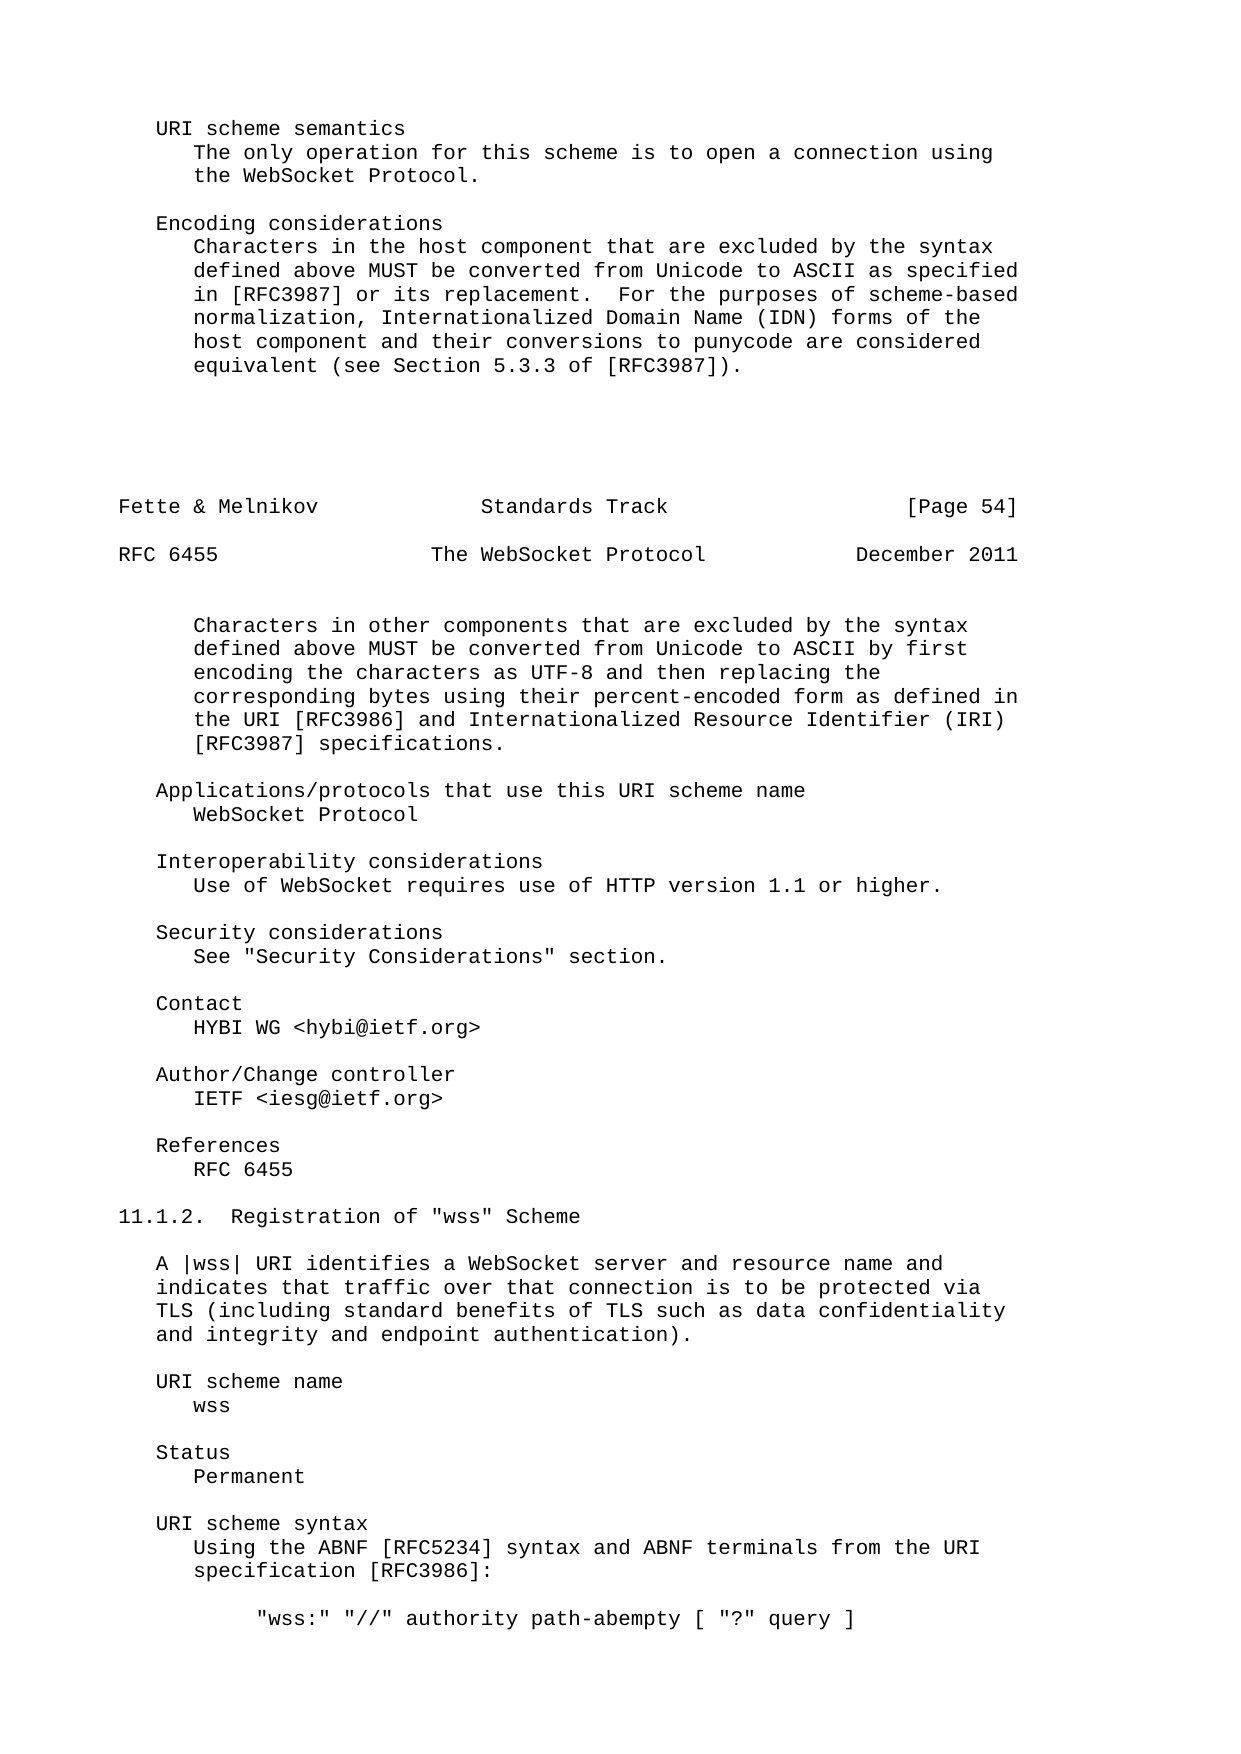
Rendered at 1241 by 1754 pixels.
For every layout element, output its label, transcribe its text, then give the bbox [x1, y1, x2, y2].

text WebSocket Protocol [118, 804, 1122, 827]
text defined above MUST be converted from Unicode to ASCII by first [118, 638, 1122, 662]
text host component and their conversions to punycode are considered [118, 331, 1122, 354]
text Using the ABNF [RFC5234] syntax and ABNF terminals from the URI [118, 1537, 1122, 1561]
text defined above MUST be converted from Unicode to ASCII as specified [118, 260, 1122, 284]
text equivalent (see Section 5.3.3 of [RFC3987]). [118, 354, 1122, 378]
text corresponding bytes using their percent-encoded form as defined in [118, 686, 1122, 709]
text RFC 6455 The WebSocket Protocol December 2011 [118, 544, 1122, 567]
text TLS (including standard benefits of TLS such as data confidentiality [118, 1300, 1122, 1324]
text Security considerations [118, 922, 1122, 946]
text Fette & Melnikov Standards Track [Page 54] [118, 496, 1122, 520]
text URI scheme semantics [118, 118, 1122, 142]
text in [RFC3987] or its replacement. For the purposes of scheme-based [118, 284, 1122, 307]
text Encoding considerations [118, 213, 1122, 236]
text Characters in other components that are excluded by the syntax [118, 615, 1122, 638]
text indicates that traffic over that connection is to be protected via [118, 1277, 1122, 1300]
text 11.1.2. Registration of "wss" Scheme [118, 1206, 1122, 1229]
text wss [118, 1395, 1122, 1419]
text See "Security Considerations" section. [118, 946, 1122, 969]
text the URI [RFC3986] and Internationalized Resource Identifier (IRI) [118, 709, 1122, 733]
text "wss:" "//" authority path-abempty [ "?" query ] [118, 1608, 1122, 1631]
text encoding the characters as UTF-8 and then replacing the [118, 662, 1122, 686]
text Status [118, 1442, 1122, 1466]
text Contact [118, 993, 1122, 1017]
text and integrity and endpoint authentication). [118, 1324, 1122, 1348]
text [RFC3987] specifications. [118, 733, 1122, 757]
text Interoperability considerations [118, 851, 1122, 875]
text URI scheme syntax [118, 1513, 1122, 1537]
text IETF <iesg@ietf.org> [118, 1088, 1122, 1111]
text Use of WebSocket requires use of HTTP version 1.1 or higher. [118, 875, 1122, 898]
text Applications/protocols that use this URI scheme name [118, 780, 1122, 804]
text specification [RFC3986]: [118, 1561, 1122, 1584]
text The only operation for this scheme is to open a connection using [118, 142, 1122, 165]
text RFC 6455 [118, 1158, 1122, 1182]
text the WebSocket Protocol. [118, 165, 1122, 189]
text References [118, 1135, 1122, 1158]
text Author/Change controller [118, 1064, 1122, 1088]
text A |wss| URI identifies a WebSocket server and resource name and [118, 1253, 1122, 1277]
text URI scheme name [118, 1371, 1122, 1395]
text Characters in the host component that are excluded by the syntax [118, 236, 1122, 260]
text normalization, Internationalized Domain Name (IDN) forms of the [118, 307, 1122, 331]
text Permanent [118, 1466, 1122, 1489]
text HYBI WG <hybi@ietf.org> [118, 1017, 1122, 1040]
